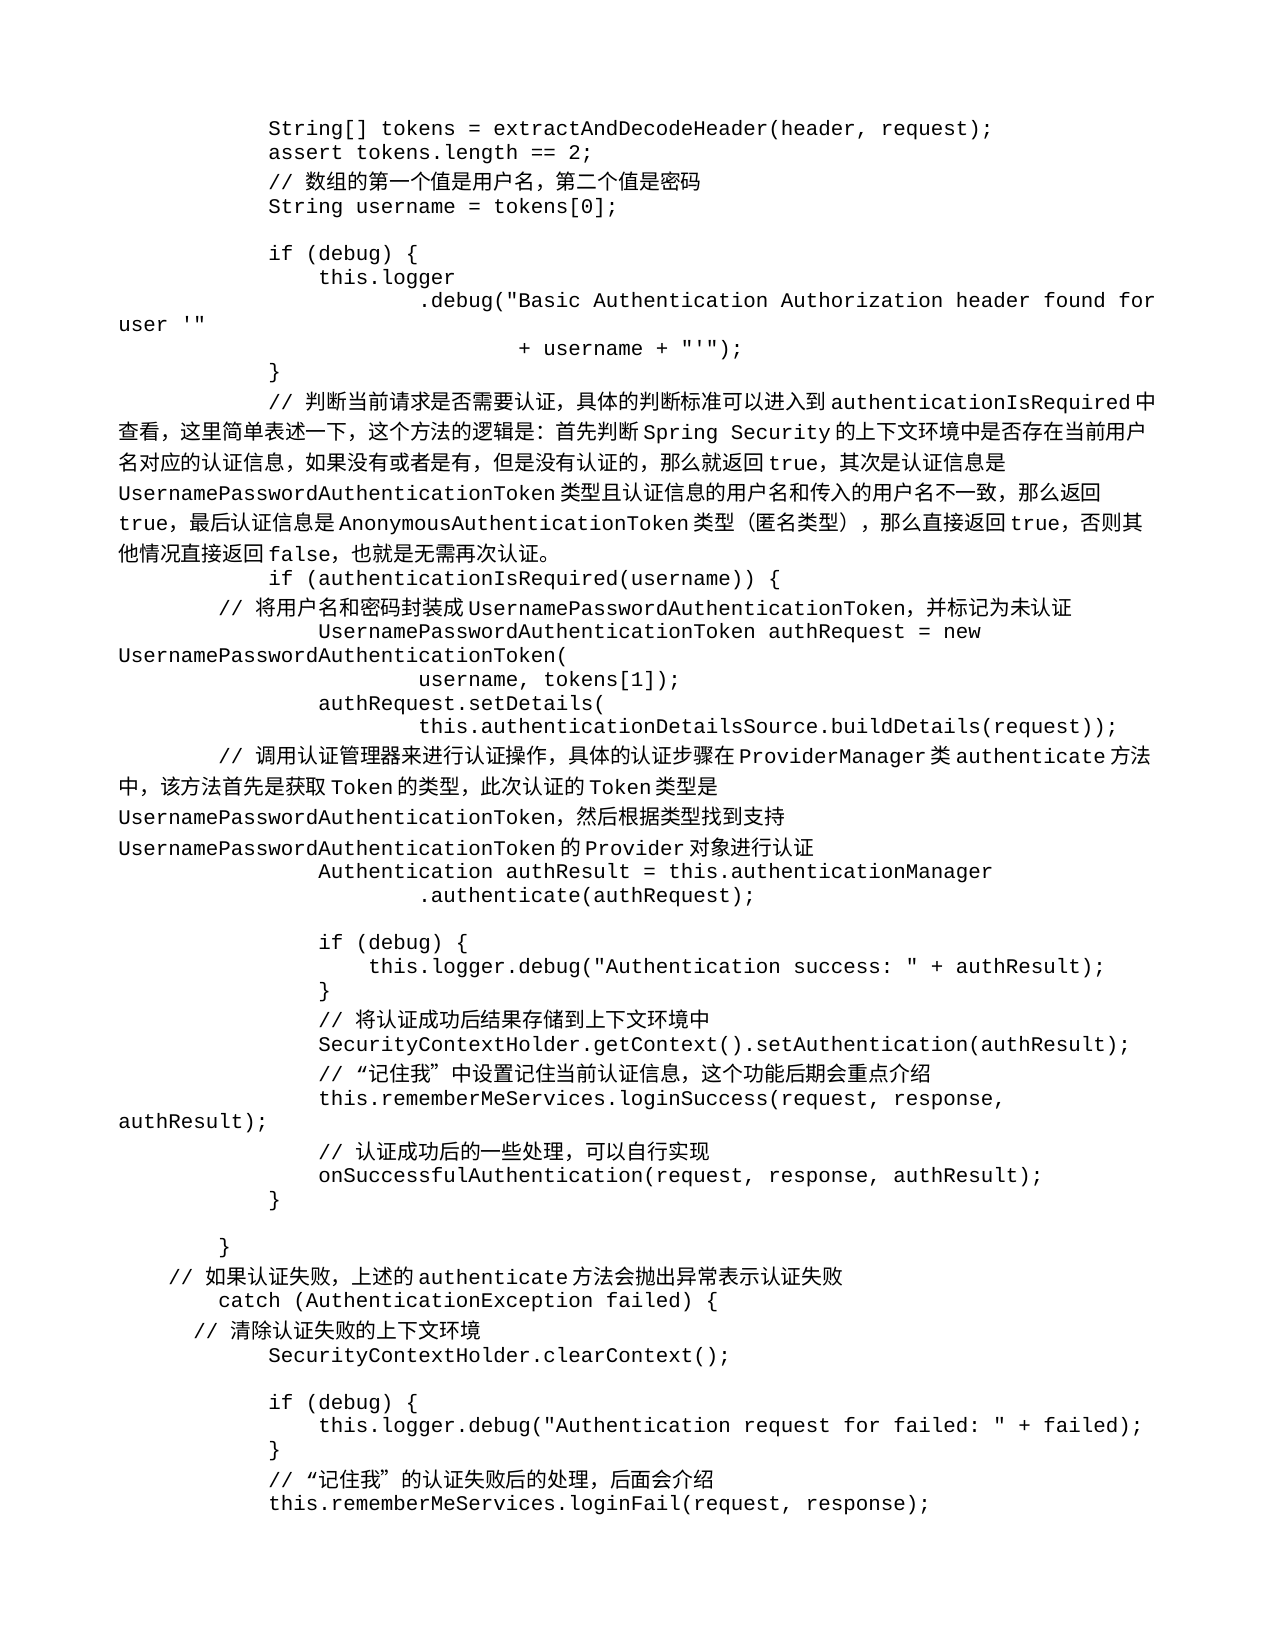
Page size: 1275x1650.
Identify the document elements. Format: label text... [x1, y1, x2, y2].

text if (debug) { [118, 932, 1157, 956]
text String username = tokens[0]; [118, 196, 1157, 219]
text // 如果认证失败，上述的authenticate方法会抛出异常表示认证失败 [118, 1260, 1157, 1291]
text onSuccessfulAuthentication(request, response, authResult); [118, 1166, 1157, 1189]
text .debug("Basic Authentication Authorization header found for user '" [118, 290, 1157, 338]
text this.logger [118, 267, 1157, 290]
text String[] tokens = extractAndDecodeHeader(header, request); [118, 118, 1157, 142]
text SecurityContextHolder.getContext().setAuthentication(authResult); [118, 1034, 1157, 1057]
text } [118, 361, 1157, 385]
text Authentication authResult = this.authenticationManager [118, 861, 1157, 885]
text assert tokens.length == 2; [118, 142, 1157, 165]
text this.rememberMeServices.loginFail(request, response); [118, 1493, 1157, 1517]
text + username + "'"); [118, 338, 1157, 361]
text // 认证成功后的一些处理，可以自行实现 [118, 1135, 1157, 1166]
text // 将认证成功后结果存储到上下文环境中 [118, 1003, 1157, 1034]
text this.rememberMeServices.loginSuccess(request, response, authResult); [118, 1088, 1157, 1135]
text SecurityContextHolder.clearContext(); [118, 1344, 1157, 1368]
text // 清除认证失败的上下文环境 [118, 1314, 1157, 1344]
text authRequest.setDetails( [118, 692, 1157, 716]
text // 判断当前请求是否需要认证，具体的判断标准可以进入到authenticationIsRequired中查看，这里简单表述一下，这个方法的逻辑是：首先判断Spring Security的上下文环境中是否存在当前用户名对应的认证信息，如果没有或者是有，但是没有认证的，那么就返回true，其次是认证信息是UsernamePasswordAuthenticationToken类型且认证信息的用户名和传入的用户名不一致，那么返回true，最后认证信息是AnonymousAuthenticationToken类型（匿名类型），那么直接返回true，否则其他情况直接返回false，也就是无需再次认证。 [118, 385, 1157, 567]
text // 调用认证管理器来进行认证操作，具体的认证步骤在ProviderManager类authenticate方法中，该方法首先是获取Token的类型，此次认证的Token类型是UsernamePasswordAuthenticationToken，然后根据类型找到支持UsernamePasswordAuthenticationToken的Provider对象进行认证 [118, 740, 1157, 861]
text } [118, 1439, 1157, 1463]
text // “记住我”中设置记住当前认证信息，这个功能后期会重点介绍 [118, 1057, 1157, 1088]
text username, tokens[1]); [118, 669, 1157, 692]
text catch (AuthenticationException failed) { [118, 1291, 1157, 1314]
text } [118, 1189, 1157, 1213]
text // 将用户名和密码封装成UsernamePasswordAuthenticationToken，并标记为未认证 [118, 591, 1157, 622]
text this.logger.debug("Authentication request for failed: " + failed); [118, 1416, 1157, 1439]
text if (debug) { [118, 1392, 1157, 1416]
text // 数组的第一个值是用户名，第二个值是密码 [118, 165, 1157, 196]
text UsernamePasswordAuthenticationToken authRequest = new UsernamePasswordAuthenticationToken( [118, 622, 1157, 669]
text if (debug) { [118, 243, 1157, 267]
text } [118, 1236, 1157, 1260]
text this.authenticationDetailsSource.buildDetails(request)); [118, 716, 1157, 740]
text if (authenticationIsRequired(username)) { [118, 567, 1157, 591]
text } [118, 980, 1157, 1003]
text // “记住我”的认证失败后的处理，后面会介绍 [118, 1463, 1157, 1493]
text .authenticate(authRequest); [118, 885, 1157, 909]
text this.logger.debug("Authentication success: " + authResult); [118, 956, 1157, 980]
